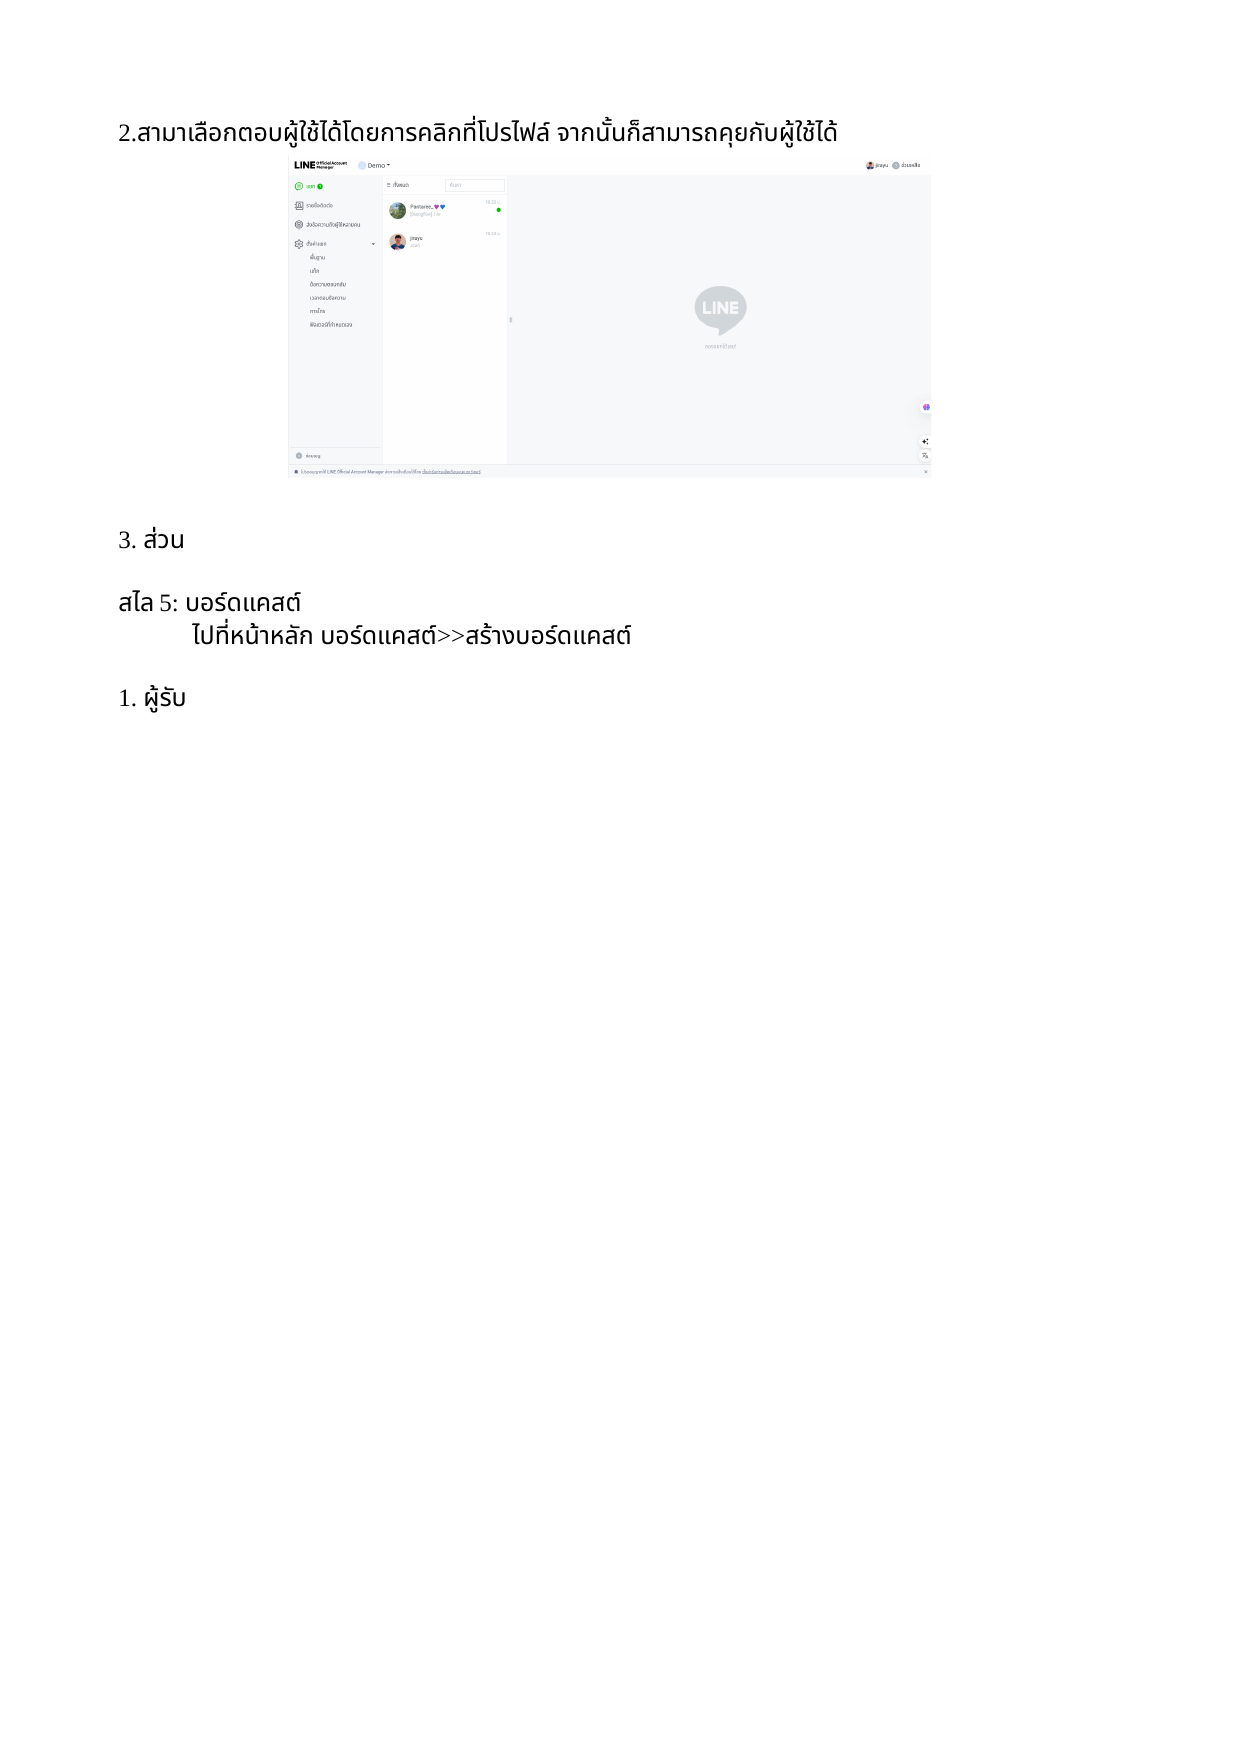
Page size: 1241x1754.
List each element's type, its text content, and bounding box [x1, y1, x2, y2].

text 3. ส่วน [118, 525, 1122, 559]
text 1. ผู้รับ [118, 683, 1122, 717]
text 2.สามาเลือกตอบผู้ใช้ได้โดยการคลิกที่โปรไฟล์ จากนั้นก็สามารถคุยกับผู้ใช้ได้ [118, 118, 1122, 152]
text ไปที่หน้าหลัก บอร์ดแคสต์>>สร้างบอร์ดแคสต์ [118, 621, 1122, 655]
text สไล5: บอร์ดแคสต์ [118, 588, 1122, 621]
picture [288, 155, 932, 478]
